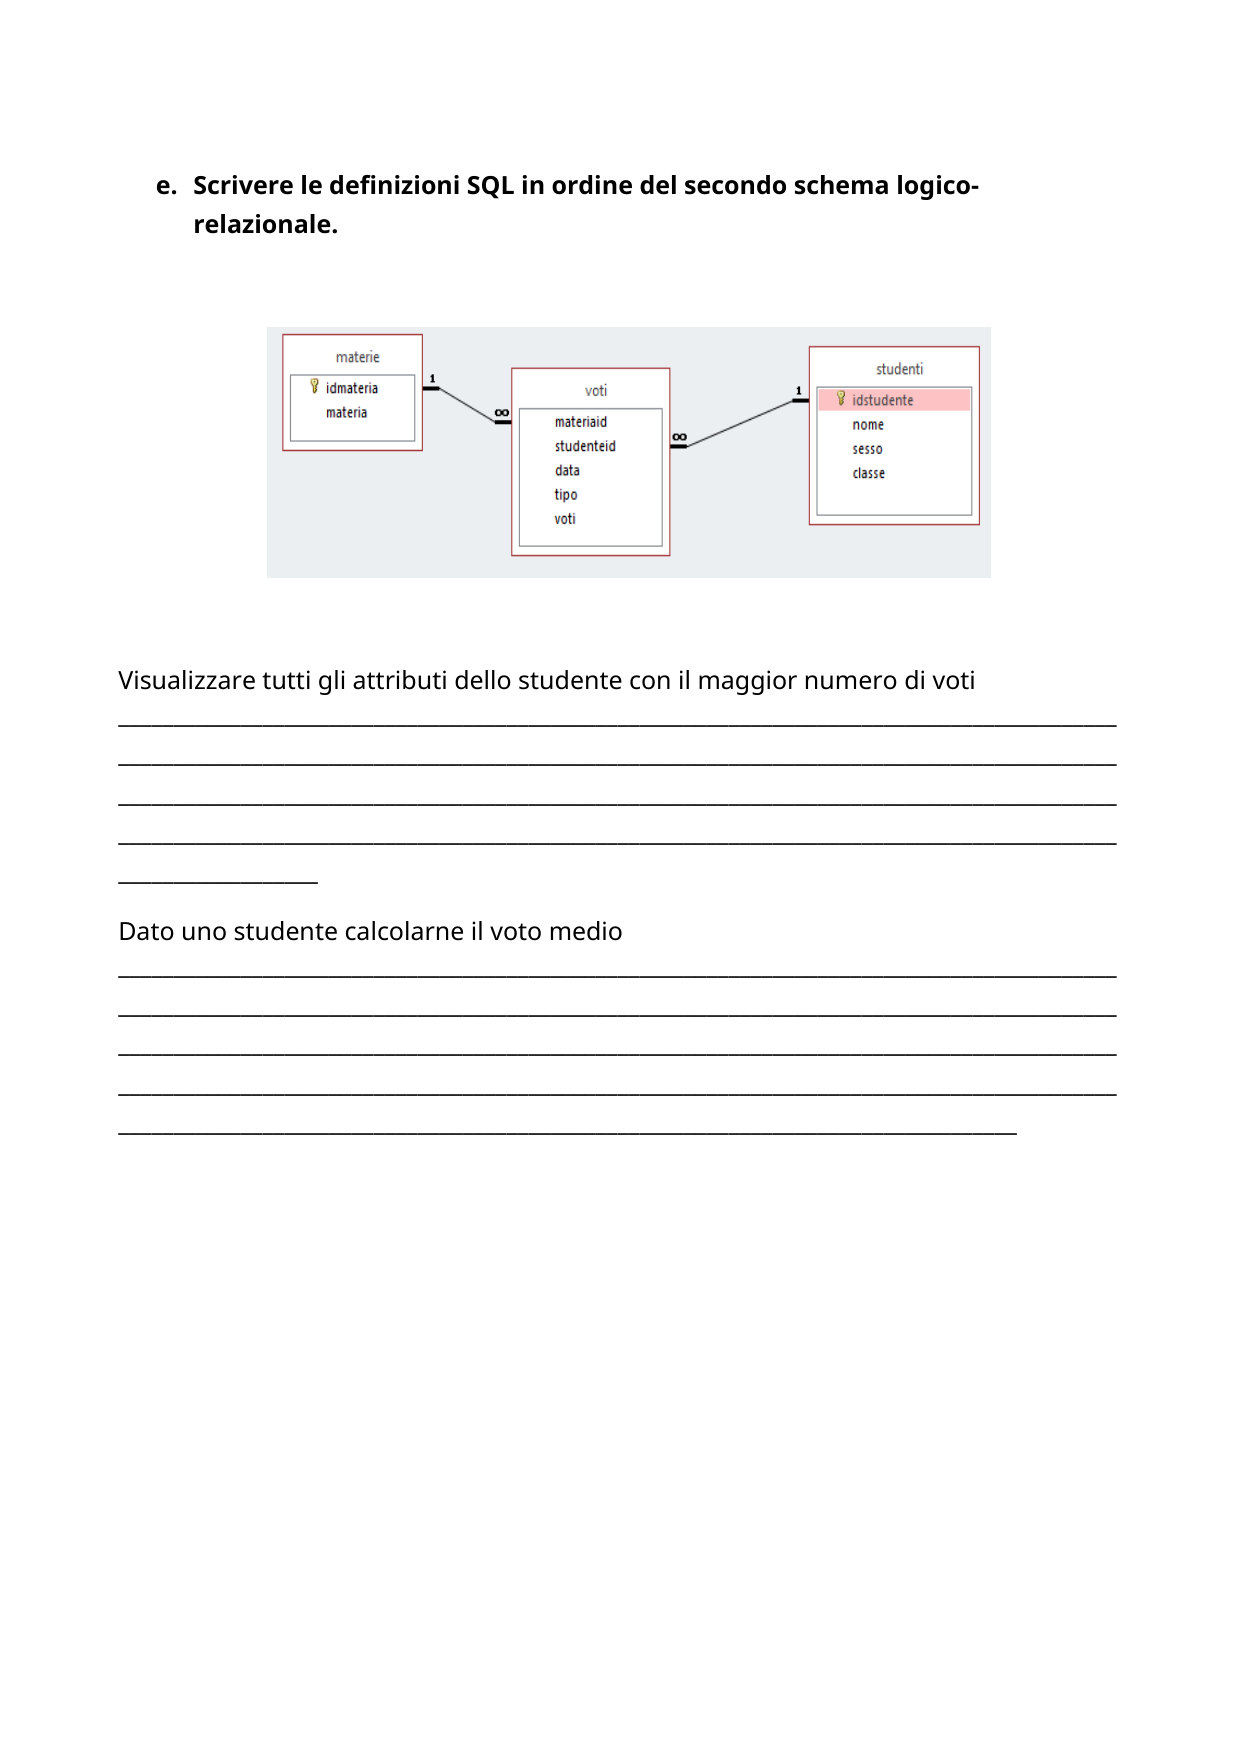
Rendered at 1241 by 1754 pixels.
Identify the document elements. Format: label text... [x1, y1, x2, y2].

text _________________________________________________________________________________________________________________________________________________________________________________________________________________________________________________________________________________________________________________________________________________________________________________________________________________________________________________________ [118, 948, 1122, 1138]
text __________________________________________________________________________________________________________________________________________________________________________________________________________________________________________________________________________________________________________________________________________________________________________________________ [118, 697, 1122, 888]
text Visualizzare tutti gli attributi dello studente con il maggior numero di voti [118, 663, 1122, 697]
list Scrivere le definizioni SQL in ordine del secondo schema logico- relazionale. [156, 168, 1122, 241]
text Dato uno studente calcolarne il voto medio [118, 914, 1122, 948]
